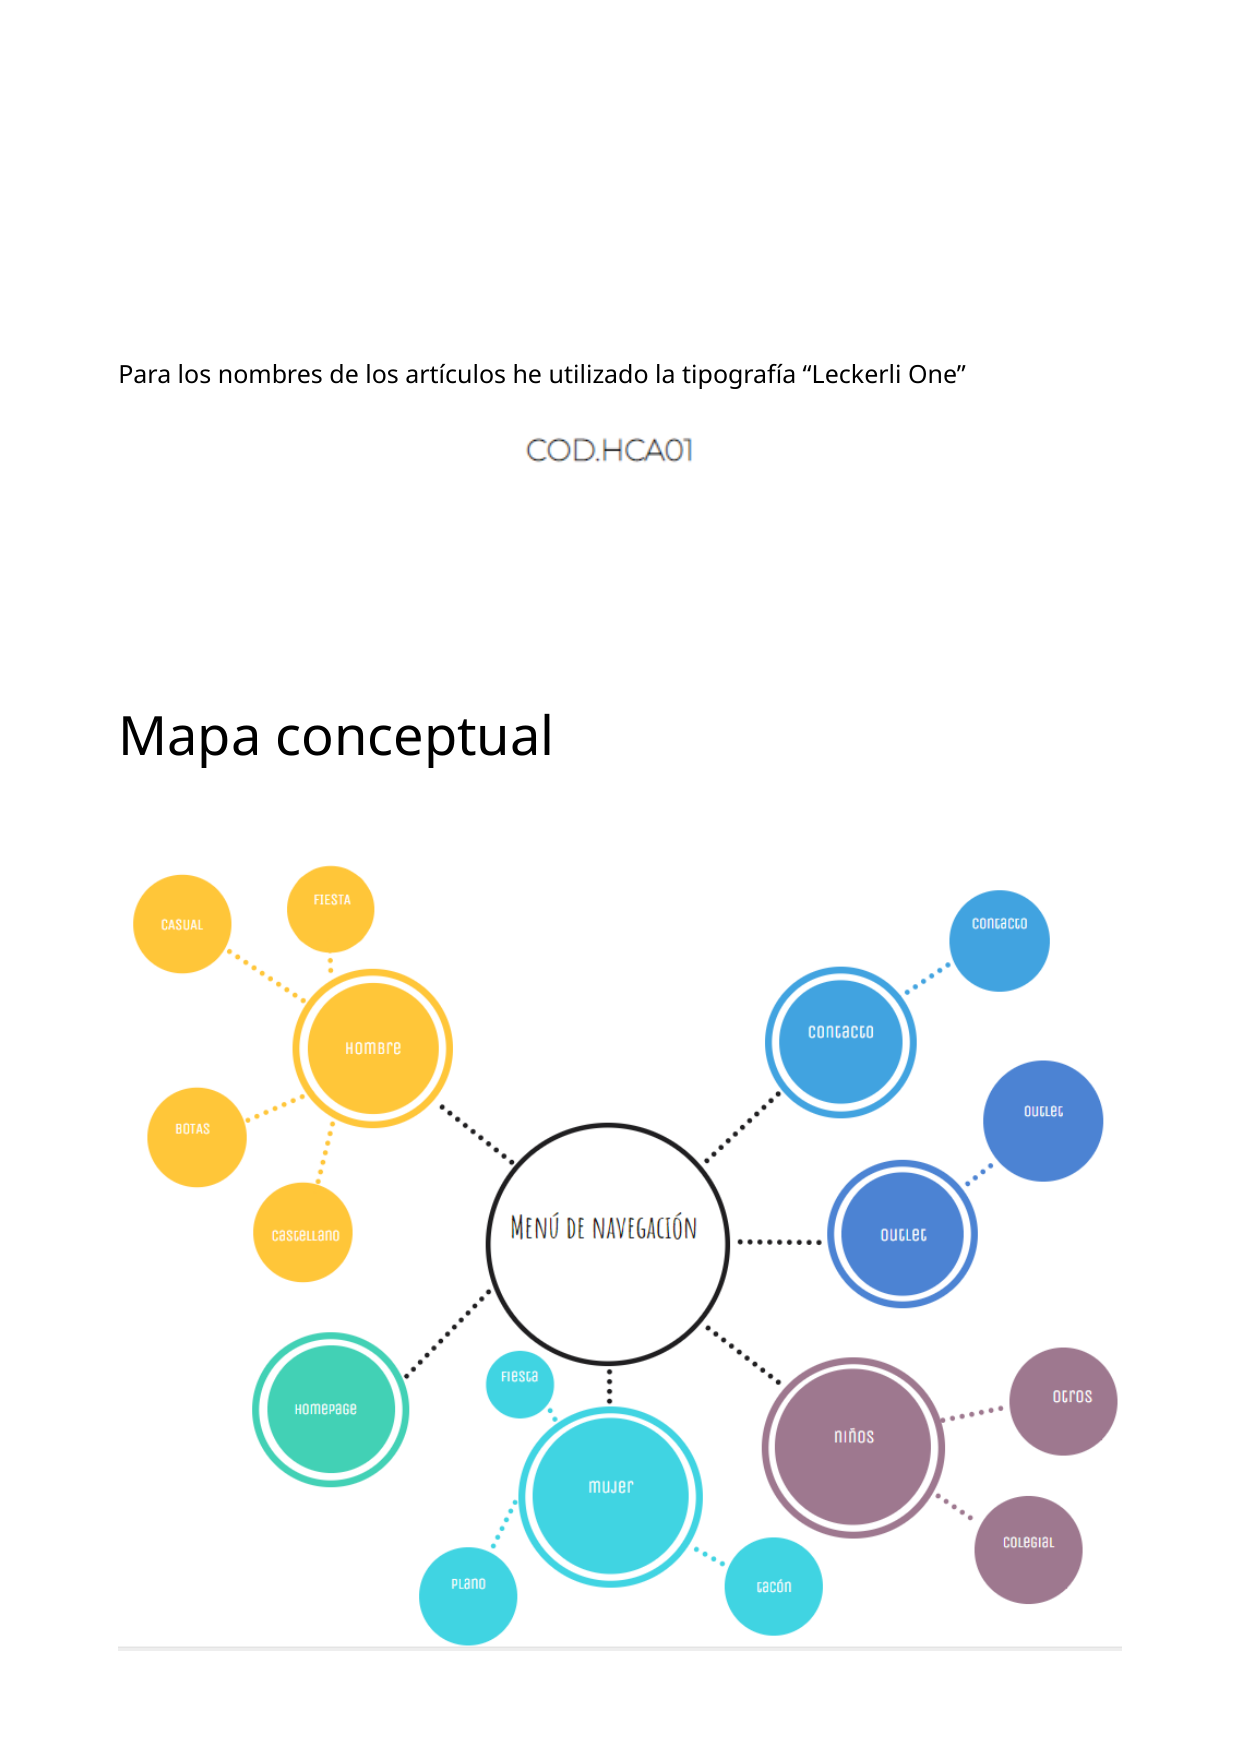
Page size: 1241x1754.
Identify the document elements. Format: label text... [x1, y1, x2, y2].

text Mapa conceptual [118, 697, 1122, 771]
text Para los nombres de los artículos he utilizado la tipografía “Leckerli One” [118, 357, 1122, 391]
picture [118, 851, 1122, 1651]
picture [517, 424, 723, 488]
